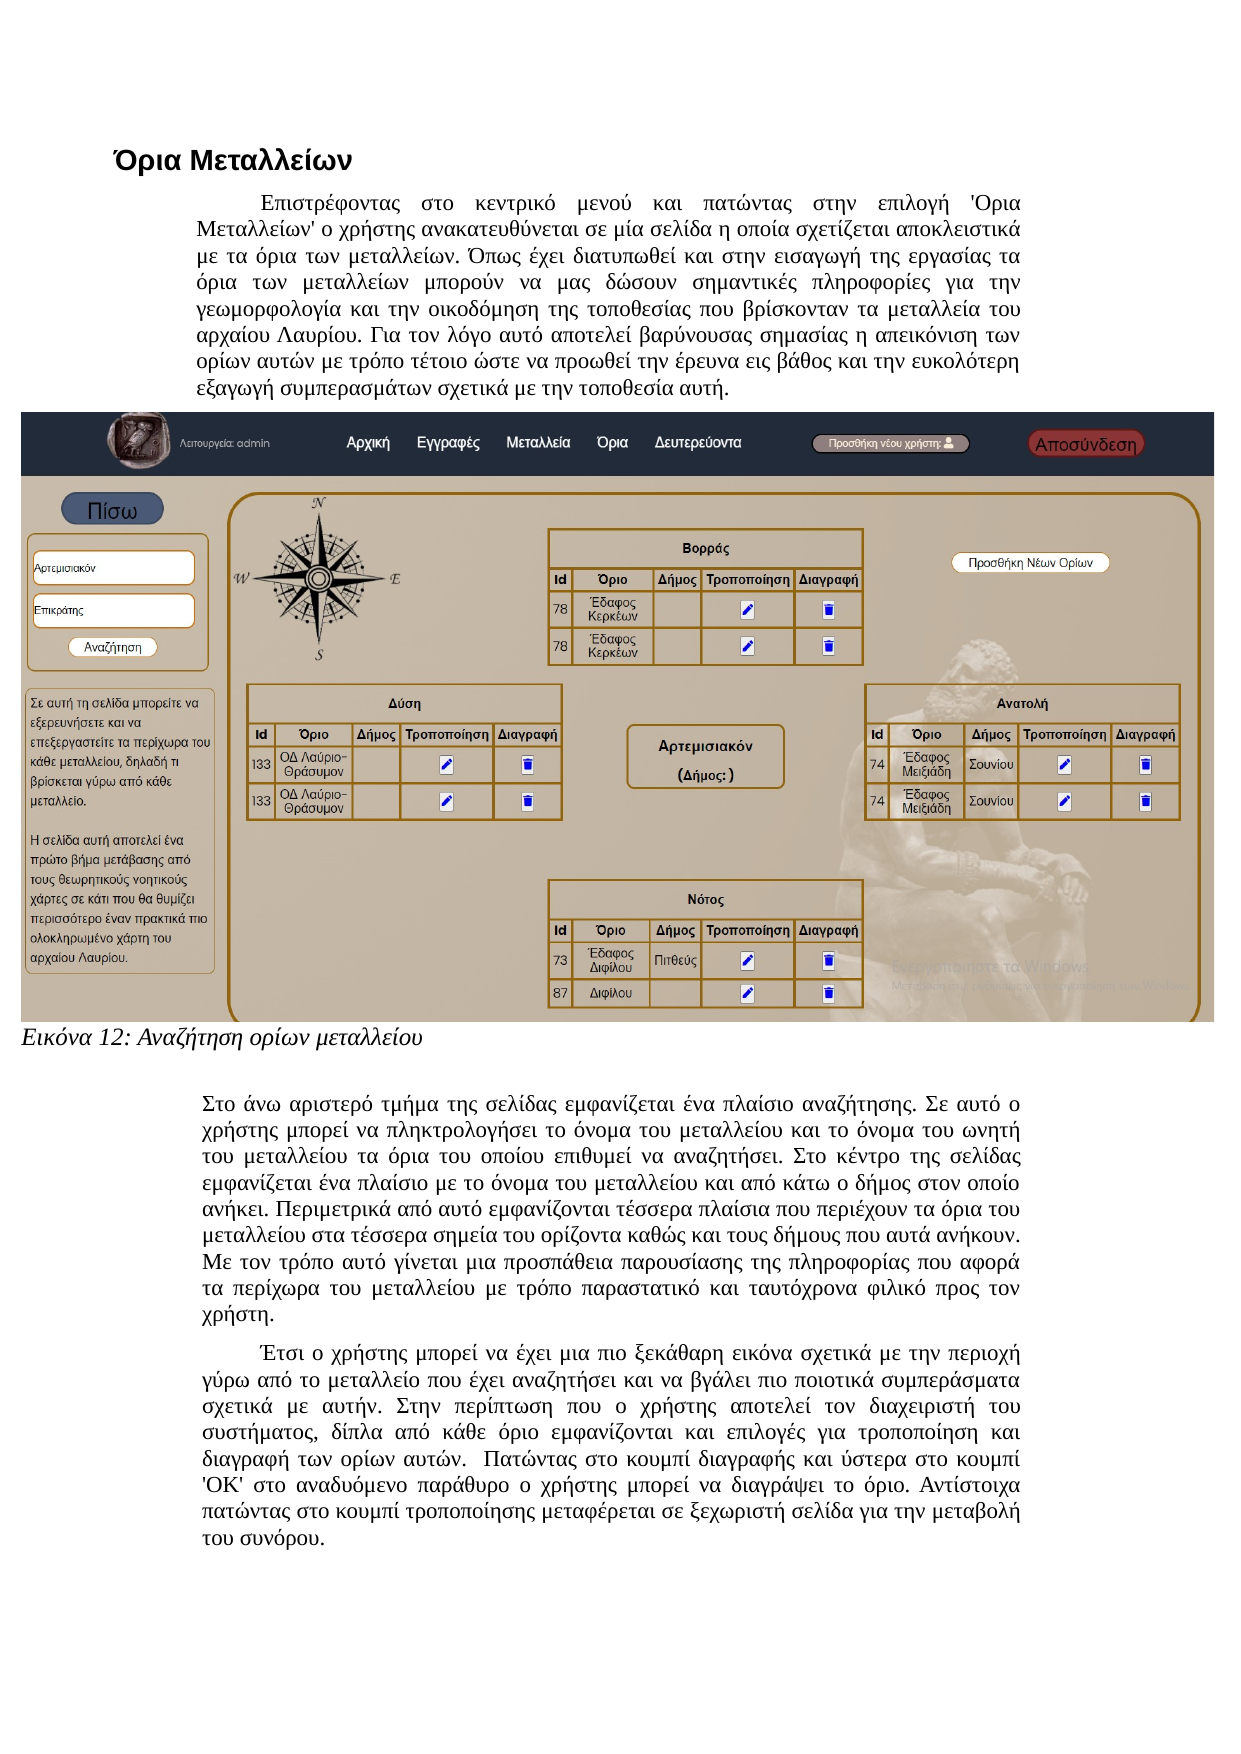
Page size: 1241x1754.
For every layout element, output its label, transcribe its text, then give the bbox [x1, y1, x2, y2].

picture [21, 412, 1215, 1022]
subtitle Όρια Μεταλλείων [113, 143, 1014, 177]
text Στο άνω αριστερό τμήμα της σελίδας εμφανίζεται ένα πλαίσιο αναζήτησης. Σε αυτό ο χρήστης μπορεί να πληκτρολογήσει το όνομα του μεταλλείου και το όνομα του ωνητή του μεταλλείου τα όρια του οποίου επιθυμεί να αναζητήσει. Στο κέντρο της σελίδας εμφανίζεται ένα πλαίσιο με το όνομα του μεταλλείου και από κάτω ο δήμος στον οποίο ανήκει. Περιμετρικά από αυτό εμφανίζονται τέσσερα πλαίσια που περιέχουν τα όρια του μεταλλείου στα τέσσερα σημεία του ορίζοντα καθώς και τους δήμους που αυτά ανήκουν. Με τον τρόπο αυτό γίνεται μια προσπάθεια παρουσίασης της πληροφορίας που αφορά τα περίχωρα του μεταλλείου με τρόπο παραστατικό και ταυτόχρονα φιλικό προς τον χρήστη. [202, 1089, 1022, 1327]
text Έτσι ο χρήστης μπορεί να έχει μια πιο ξεκάθαρη εικόνα σχετικά με την περιοχή γύρω από το μεταλλείο που έχει αναζητήσει και να βγάλει πιο ποιοτικά συμπεράσματα σχετικά με αυτήν. Στην περίπτωση που ο χρήστης αποτελεί τον διαχειριστή του συστήματος, δίπλα από κάθε όριο εμφανίζονται και επιλογές για τροποποίηση και διαγραφή των ορίων αυτών. Πατώντας στο κουμπί διαγραφής και ύστερα στο κουμπί 'ΟΚ' στο αναδυόμενο παράθυρο ο χρήστης μπορεί να διαγράψει το όριο. Αντίστοιχα πατώντας στο κουμπί τροποποίησης μεταφέρεται σε ξεχωριστή σελίδα για την μεταβολή του συνόρου. [202, 1339, 1022, 1550]
text Επιστρέφοντας στο κεντρικό μενού και πατώντας στην επιλογή 'Ορια Μεταλλείων' ο χρήστης ανακατευθύνεται σε μία σελίδα η οποία σχετίζεται αποκλειστικά με τα όρια των μεταλλείων. Όπως έχει διατυπωθεί και στην εισαγωγή της εργασίας τα όρια των μεταλλείων μπορούν να μας δώσουν σημαντικές πληροφορίες για την γεωμορφολογία και την οικοδόμηση της τοποθεσίας που βρίσκονταν τα μεταλλεία του αρχαίου Λαυρίου. Για τον λόγο αυτό αποτελεί βαρύνουσας σημασίας η απεικόνιση των ορίων αυτών με τρόπο τέτοιο ώστε να προωθεί την έρευνα εις βάθος και την ευκολότερη εξαγωγή συμπερασμάτων σχετικά με την τοποθεσία αυτή. [196, 189, 1022, 400]
text Εικόνα 12: Αναζήτηση ορίων μεταλλείου [21, 1022, 1214, 1051]
